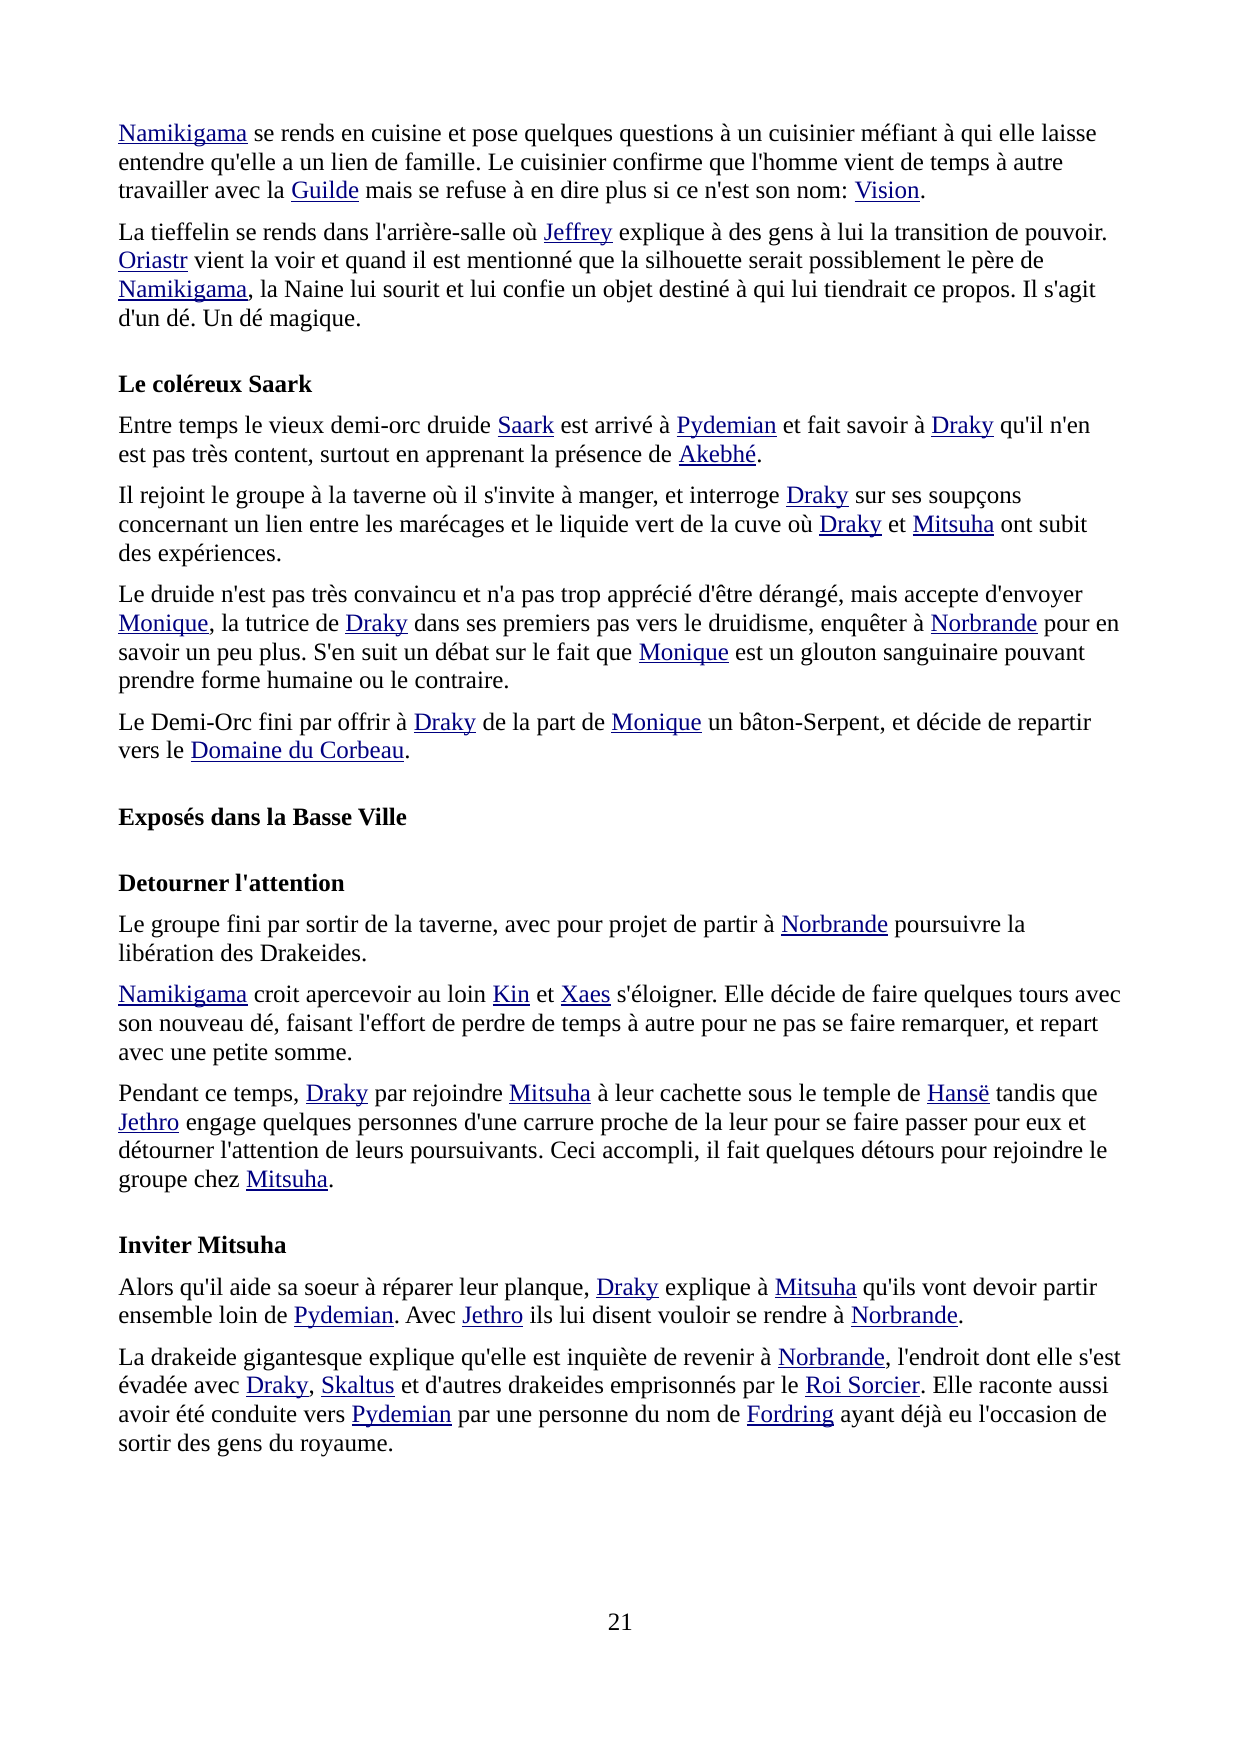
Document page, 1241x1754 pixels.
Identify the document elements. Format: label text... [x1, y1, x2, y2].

text La drakeide gigantesque explique qu'elle est inquiète de revenir à Norbrande, l'endroit dont elle s'est évadée avec Draky, Skaltus et d'autres drakeides emprisonnés par le Roi Sorcier. Elle raconte aussi avoir été conduite vers Pydemian par une personne du nom de Fordring ayant déjà eu l'occasion de sortir des gens du royaume. [118, 1342, 1122, 1457]
text Le druide n'est pas très convaincu et n'a pas trop apprécié d'être dérangé, mais accepte d'envoyer Monique, la tutrice de Draky dans ses premiers pas vers le druidisme, enquêter à Norbrande pour en savoir un peu plus. S'en suit un débat sur le fait que Monique est un glouton sanguinaire pouvant prendre forme humaine ou le contraire. [118, 579, 1122, 694]
text Entre temps le vieux demi-orc druide Saark est arrivé à Pydemian et fait savoir à Draky qu'il n'en est pas très content, surtout en apprenant la présence de Akebhé. [118, 411, 1122, 468]
text Namikigama croit apercevoir au loin Kin et Xaes s'éloigner. Elle décide de faire quelques tours avec son nouveau dé, faisant l'effort de perdre de temps à autre pour ne pas se faire remarquer, et repart avec une petite somme. [118, 979, 1122, 1066]
text Alors qu'il aide sa soeur à réparer leur planque, Draky explique à Mitsuha qu'ils vont devoir partir ensemble loin de Pydemian. Avec Jethro ils lui disent vouloir se rendre à Norbrande. [118, 1272, 1122, 1329]
text La tieffelin se rends dans l'arrière-salle où Jeffrey explique à des gens à lui la transition de pouvoir. Oriastr vient la voir et quand il est mentionné que la silhouette serait possiblement le père de Namikigama, la Naine lui sourit et lui confie un objet destiné à qui lui tiendrait ce propos. Il s'agit d'un dé. Un dé magique. [118, 217, 1122, 332]
subtitle Le coléreux Saark [118, 369, 1122, 398]
text Il rejoint le groupe à la taverne où il s'invite à manger, et interroge Draky sur ses soupçons concernant un lien entre les marécages et le liquide vert de la cuve où Draky et Mitsuha ont subit des expériences. [118, 481, 1122, 567]
text Le groupe fini par sortir de la taverne, avec pour projet de partir à Norbrande poursuivre la libération des Drakeides. [118, 909, 1122, 967]
text Le Demi-Orc fini par offrir à Draky de la part de Monique un bâton-Serpent, et décide de repartir vers le Domaine du Corbeau. [118, 707, 1122, 764]
subtitle Exposés dans la Basse Ville [118, 802, 1122, 831]
subtitle Detourner l'attention [118, 868, 1122, 897]
text Namikigama se rends en cuisine et pose quelques questions à un cuisinier méfiant à qui elle laisse entendre qu'elle a un lien de famille. Le cuisinier confirme que l'homme vient de temps à autre travailler avec la Guilde mais se refuse à en dire plus si ce n'est son nom: Vision. [118, 118, 1122, 204]
text Pendant ce temps, Draky par rejoindre Mitsuha à leur cachette sous le temple de Hansë tandis que Jethro engage quelques personnes d'une carrure proche de la leur pour se faire passer pour eux et détourner l'attention de leurs poursuivants. Ceci accompli, il fait quelques détours pour rejoindre le groupe chez Mitsuha. [118, 1078, 1122, 1193]
subtitle Inviter Mitsuha [118, 1231, 1122, 1259]
